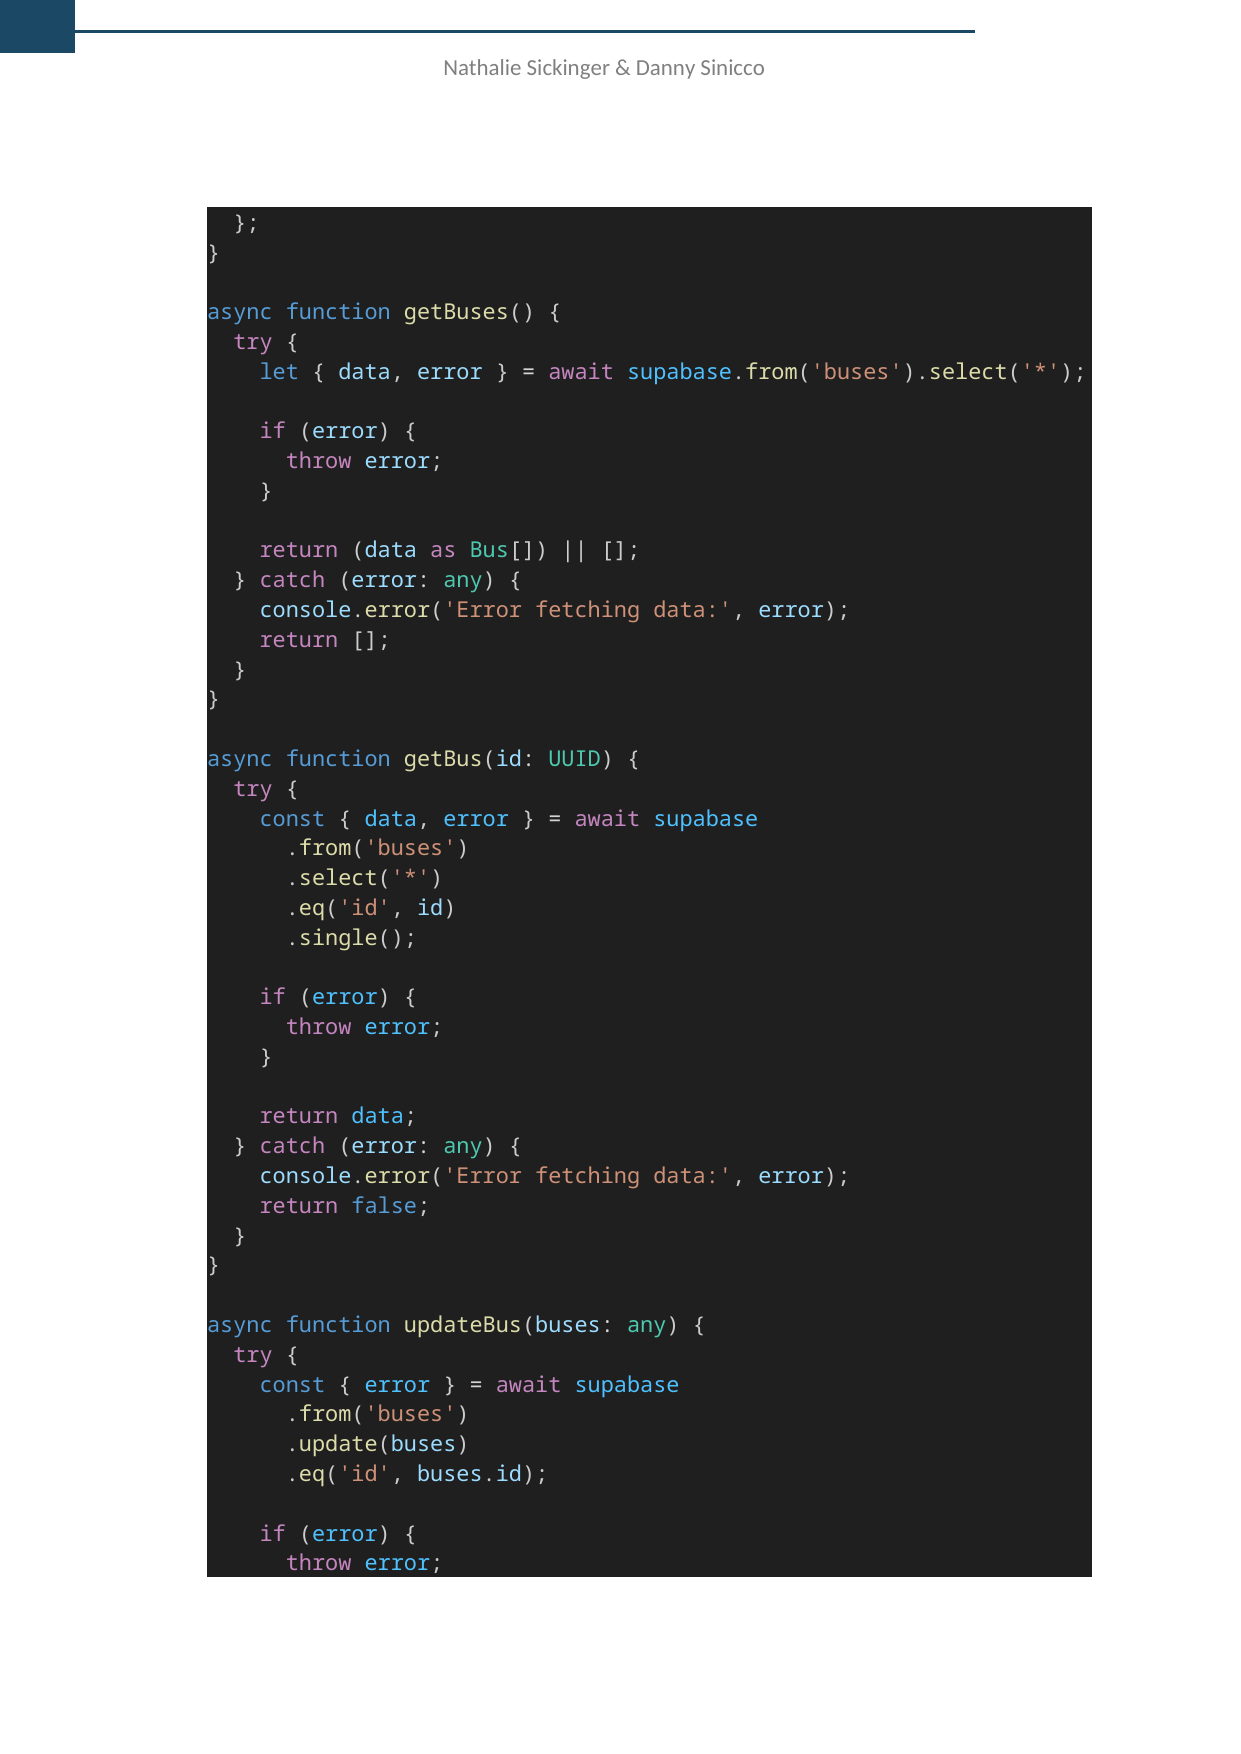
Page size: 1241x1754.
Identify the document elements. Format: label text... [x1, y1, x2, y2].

text } [207, 683, 1092, 713]
text } [207, 654, 1092, 683]
text async function getBus(id: UUID) { [207, 743, 1092, 773]
text return false; [207, 1190, 1092, 1220]
text .single(); [207, 922, 1092, 952]
text return []; [207, 624, 1092, 654]
text .from('buses') [207, 1398, 1092, 1428]
text .update(buses) [207, 1428, 1092, 1458]
text } [207, 237, 1092, 266]
text } [207, 1041, 1092, 1071]
text } [207, 1220, 1092, 1249]
text throw error; [207, 1547, 1092, 1577]
text try { [207, 326, 1092, 356]
text } [207, 475, 1092, 505]
text if (error) { [207, 415, 1092, 445]
text } [207, 1249, 1092, 1279]
text const { data, error } = await supabase [207, 803, 1092, 832]
text .eq('id', buses.id); [207, 1458, 1092, 1488]
text .eq('id', id) [207, 892, 1092, 922]
text try { [207, 1339, 1092, 1369]
text try { [207, 773, 1092, 803]
text const { error } = await supabase [207, 1369, 1092, 1398]
text let { data, error } = await supabase.from('buses').select('*'); [207, 356, 1092, 386]
text } catch (error: any) { [207, 564, 1092, 594]
text throw error; [207, 1011, 1092, 1041]
text return (data as Bus[]) || []; [207, 534, 1092, 564]
text async function getBuses() { [207, 296, 1092, 326]
text throw error; [207, 445, 1092, 475]
text if (error) { [207, 981, 1092, 1011]
text if (error) { [207, 1518, 1092, 1547]
text }; [207, 207, 1092, 237]
text .from('buses') [207, 832, 1092, 862]
text console.error('Error fetching data:', error); [207, 1160, 1092, 1190]
text return data; [207, 1101, 1092, 1130]
text .select('*') [207, 862, 1092, 892]
text console.error('Error fetching data:', error); [207, 594, 1092, 624]
text } catch (error: any) { [207, 1130, 1092, 1160]
text async function updateBus(buses: any) { [207, 1309, 1092, 1339]
